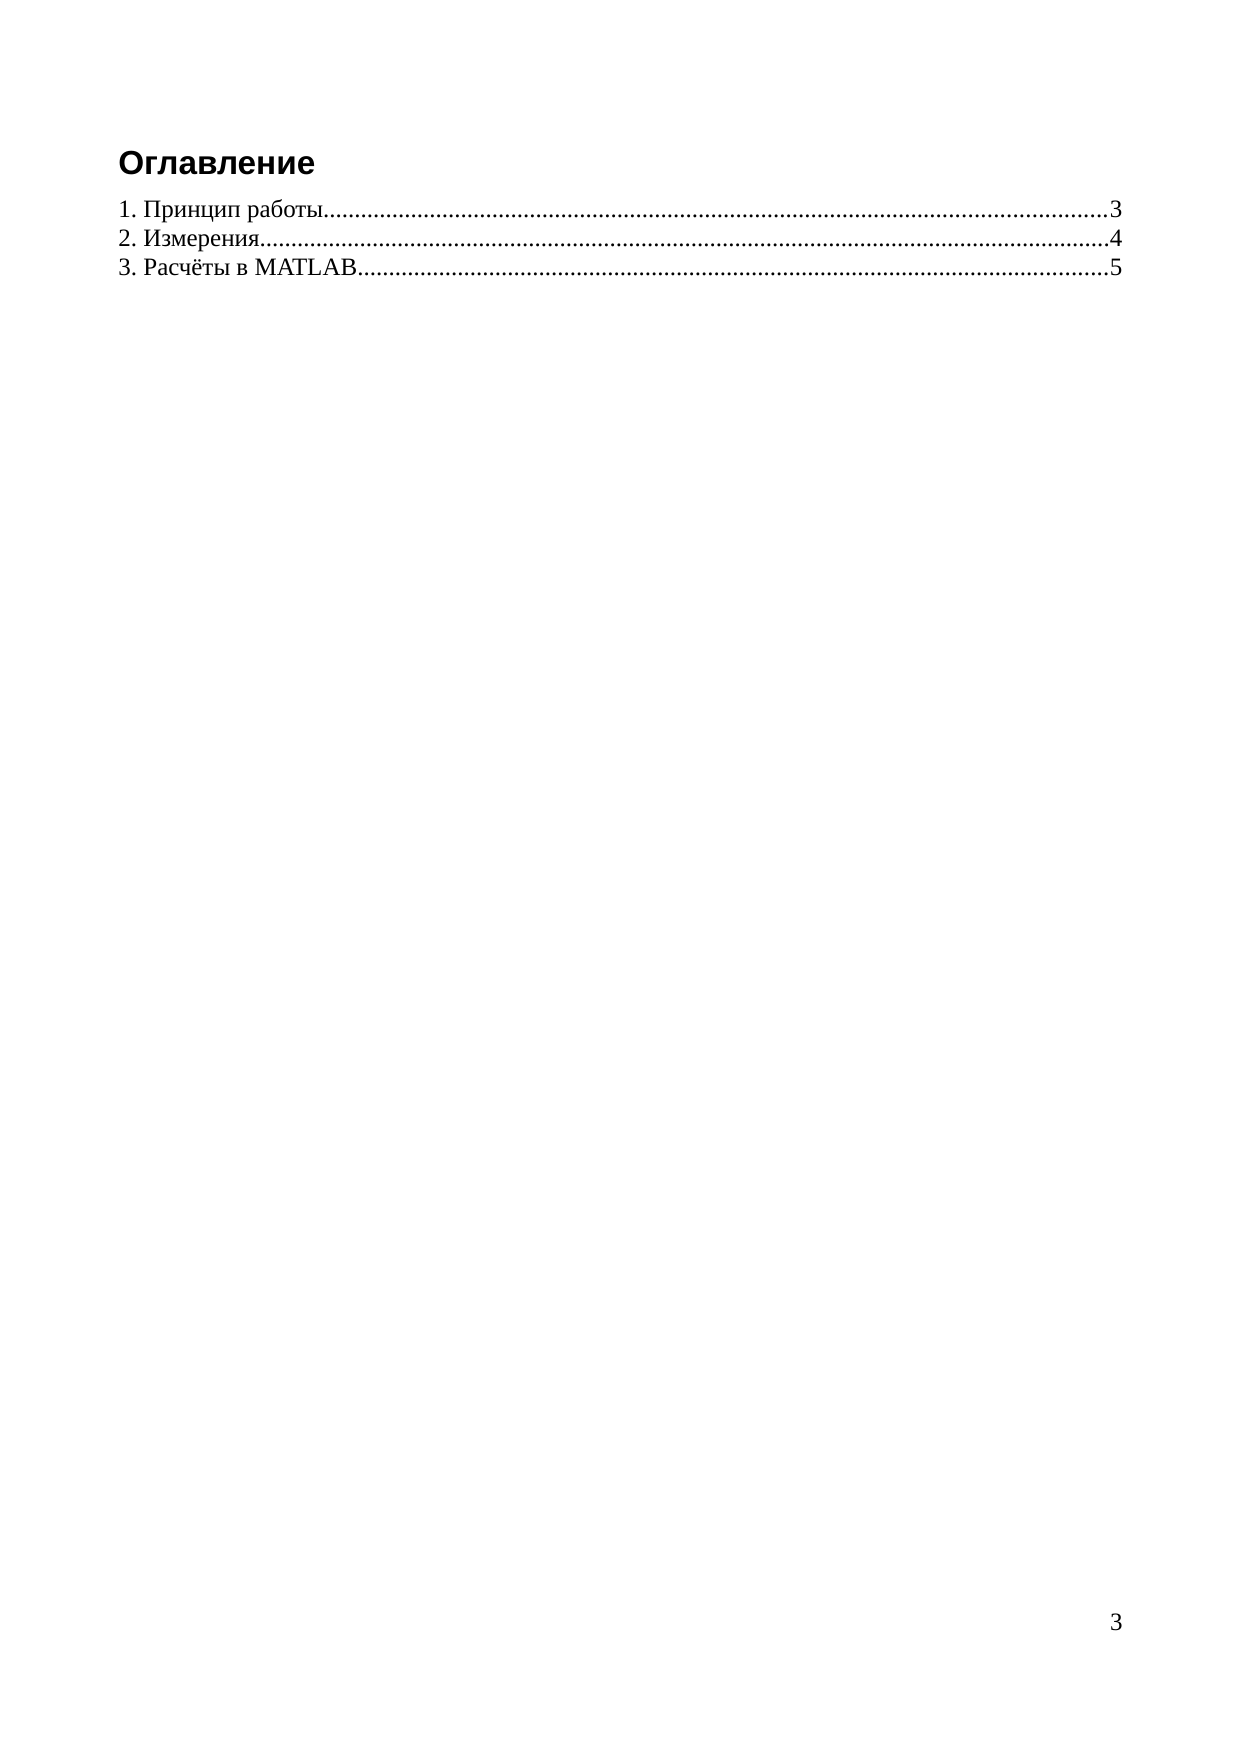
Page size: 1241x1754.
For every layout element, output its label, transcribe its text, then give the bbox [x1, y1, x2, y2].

text 1. Принцип работы 3 [118, 194, 1122, 223]
text 2. Измерения 4 [118, 223, 1122, 252]
text 3. Расчёты в MATLAB 5 [118, 252, 1122, 280]
subtitle Оглавление [118, 143, 1122, 182]
